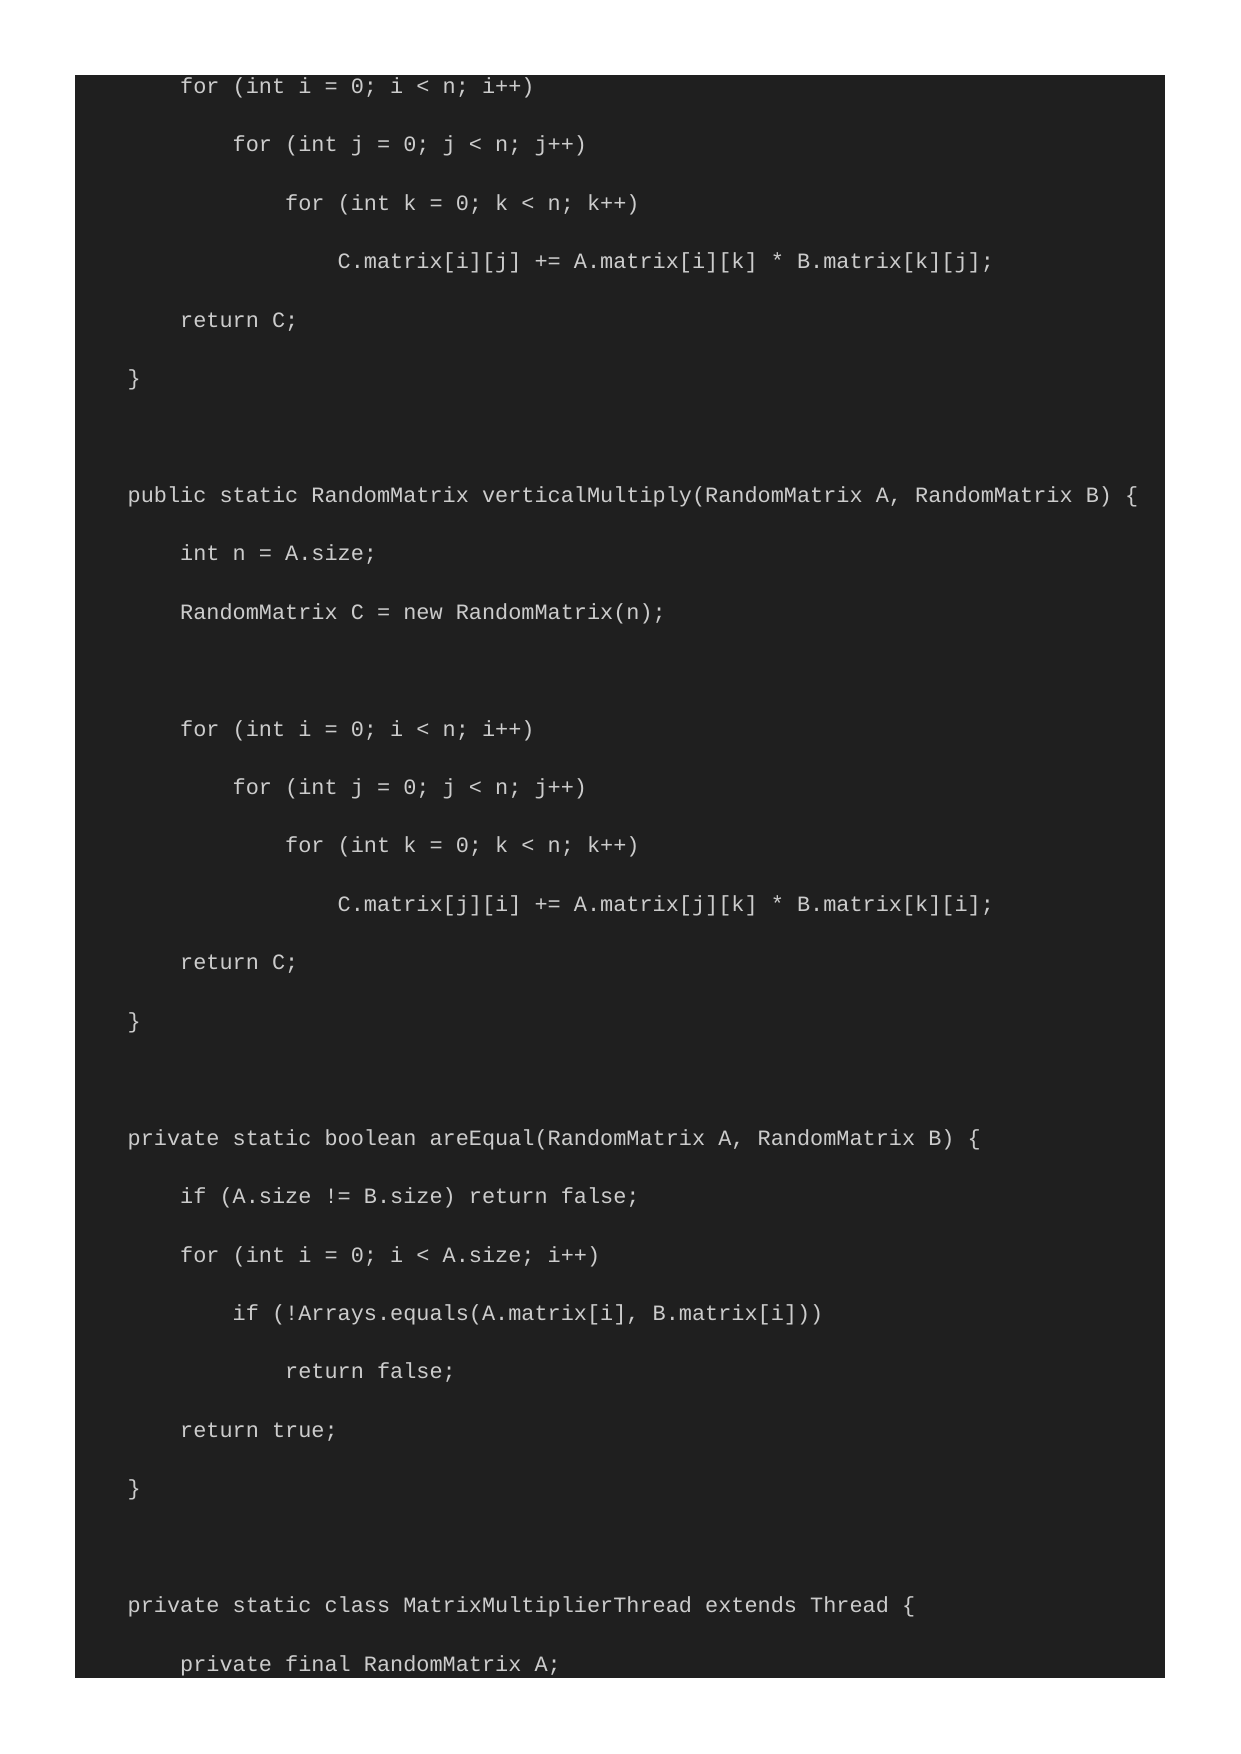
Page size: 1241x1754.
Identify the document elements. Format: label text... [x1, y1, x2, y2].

text return true; [75, 1419, 1165, 1444]
text RandomMatrix C = new RandomMatrix(n); [75, 601, 1165, 626]
text for (int i = 0; i < A.size; i++) [75, 1244, 1165, 1268]
text if (A.size != B.size) return false; [75, 1185, 1165, 1210]
text private static boolean areEqual(RandomMatrix A, RandomMatrix B) { [75, 1127, 1165, 1152]
text for (int k = 0; k < n; k++) [75, 835, 1165, 859]
text } [75, 367, 1165, 392]
text return C; [75, 309, 1165, 333]
text return C; [75, 952, 1165, 976]
text if (!Arrays.equals(A.matrix[i], B.matrix[i])) [75, 1302, 1165, 1327]
text C.matrix[i][j] += A.matrix[i][k] * B.matrix[k][j]; [75, 250, 1165, 275]
text for (int j = 0; j < n; j++) [75, 776, 1165, 801]
text C.matrix[j][i] += A.matrix[j][k] * B.matrix[k][i]; [75, 893, 1165, 918]
text for (int k = 0; k < n; k++) [75, 192, 1165, 217]
text for (int i = 0; i < n; i++) [75, 718, 1165, 743]
text for (int j = 0; j < n; j++) [75, 133, 1165, 158]
text public static RandomMatrix verticalMultiply(RandomMatrix A, RandomMatrix B) { [75, 484, 1165, 509]
text for (int i = 0; i < n; i++) [75, 75, 1165, 100]
text } [75, 1010, 1165, 1035]
text } [75, 1477, 1165, 1502]
text private final RandomMatrix A; [75, 1653, 1165, 1678]
text return false; [75, 1361, 1165, 1385]
text private static class MatrixMultiplierThread extends Thread { [75, 1594, 1165, 1619]
text int n = A.size; [75, 542, 1165, 567]
